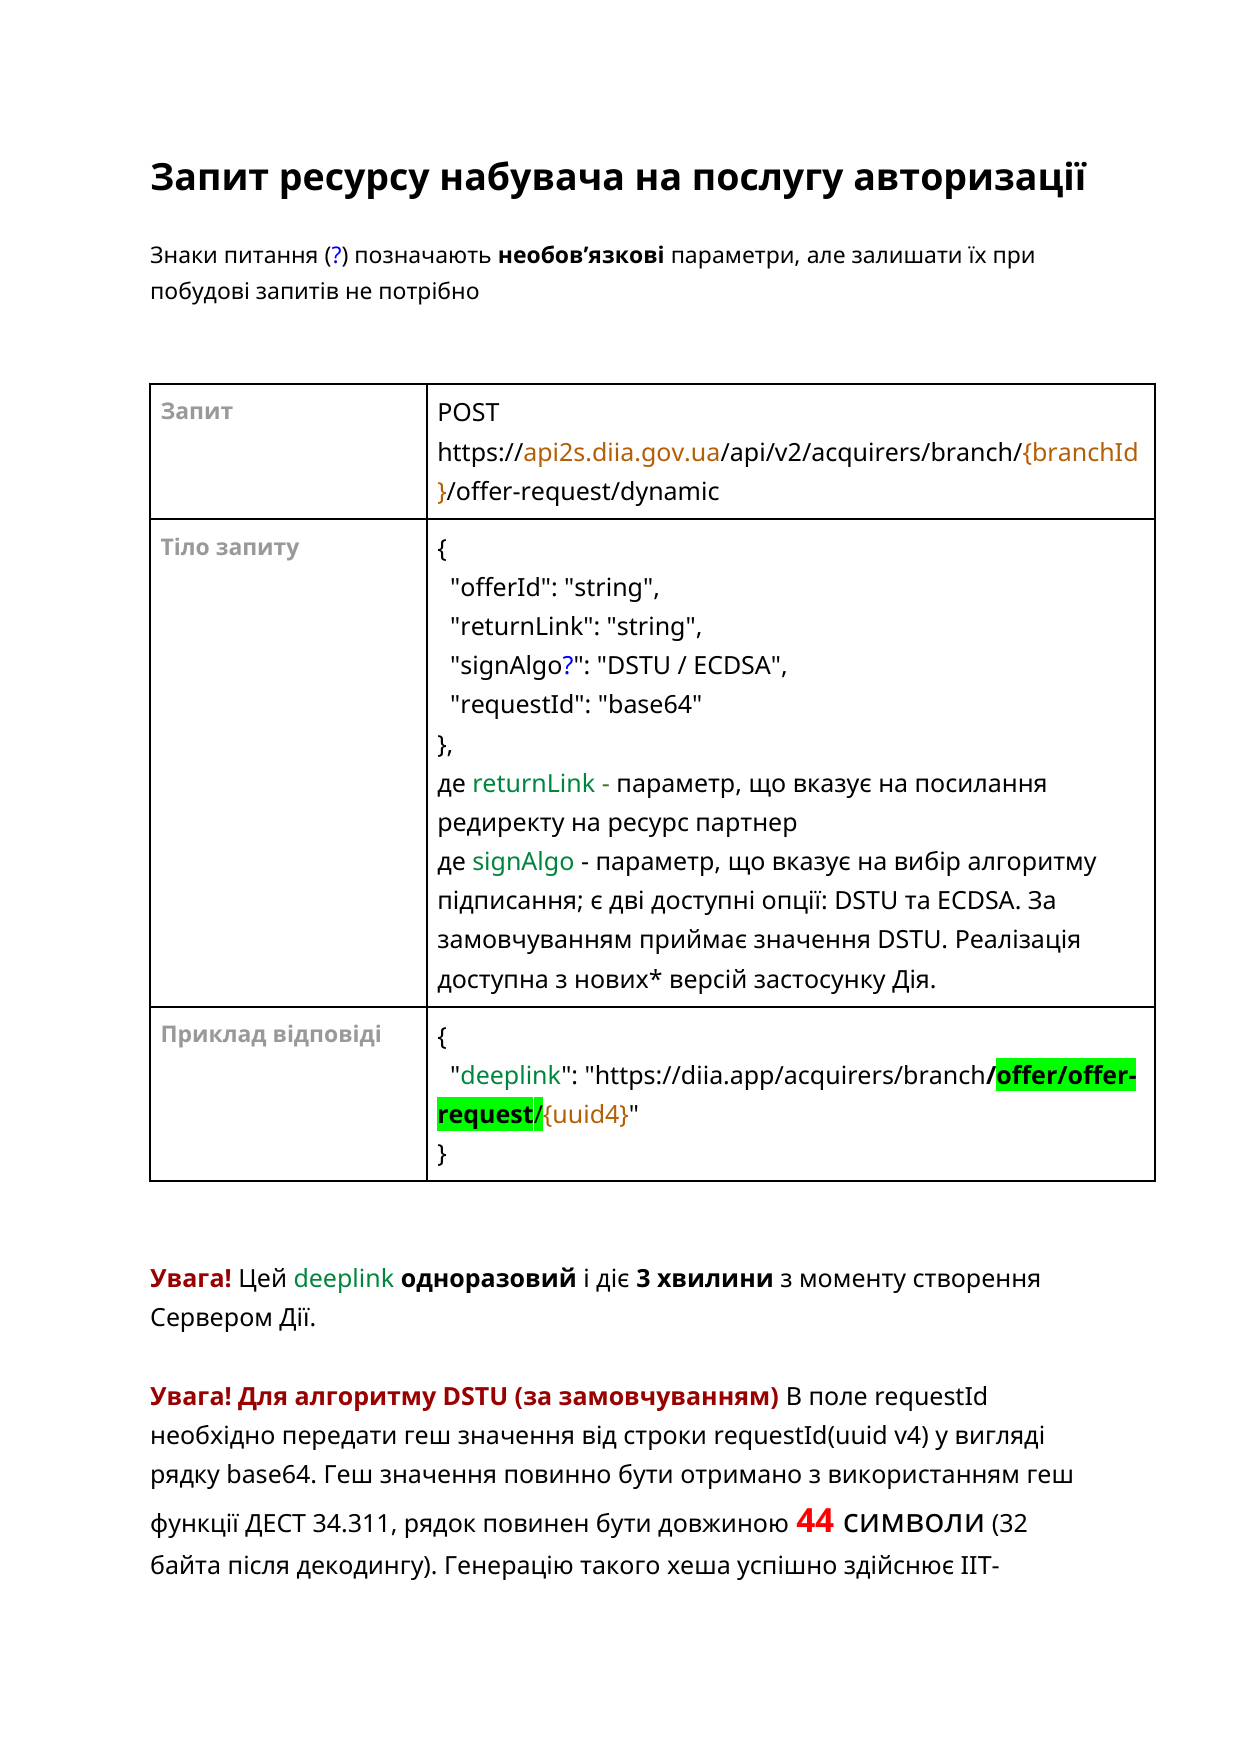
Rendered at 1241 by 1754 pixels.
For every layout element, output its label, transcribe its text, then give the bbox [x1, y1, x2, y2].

table_cell Приклад відповіді [151, 1008, 426, 1180]
text Увага! Цей deeplink одноразовий і діє 3 хвилини з моменту створення Сервером Дії. [150, 1261, 1094, 1334]
text Увага! Для алгоритму DSTU (за замовчуванням) В поле requestId необхідно передати геш значення від строки requestId(uuid v4) у вигляді рядку base64. Геш значення повинно бути отримано з використанням геш функції ДЕСТ 34.311, рядок повинен бути довжиною 44 символи (32 байта після декодингу). Генерацію такого хеша успішно здійснює ІІТ- [150, 1378, 1094, 1582]
table_header Запит [151, 385, 426, 518]
subtitle Запит ресурсу набувача на послугу авторизації [150, 150, 1094, 201]
table_cell Тіло запиту [151, 520, 426, 1006]
table_cell { "offerId": "string", "returnLink": "string", "signAlgo?": "DSTU / ECDSA", "requestId": "base64" }, де returnLink - параметр, що вказує на посилання редиректу на ресурс партнер де signAlgo - параметр, що вказує на вибір алгоритму підписання; є дві доступні опції: DSTU та ECDSA. За замовчуванням приймає значення DSTU. Реалізація доступна з нових* версій застосунку Дія. [428, 520, 1154, 1006]
table_cell { "deeplink": "https://diia.app/acquirers/branch/offer/offer-request/{uuid4}" } [428, 1008, 1154, 1180]
table_header POST https://api2s.diia.gov.ua/api/v2/acquirers/branch/{branchId}/offer-request/dynamic [428, 385, 1154, 518]
text Знаки питання (?) позначають необов’язкові параметри, але залишати їх при побудові запитів не потрібно [150, 239, 1094, 306]
